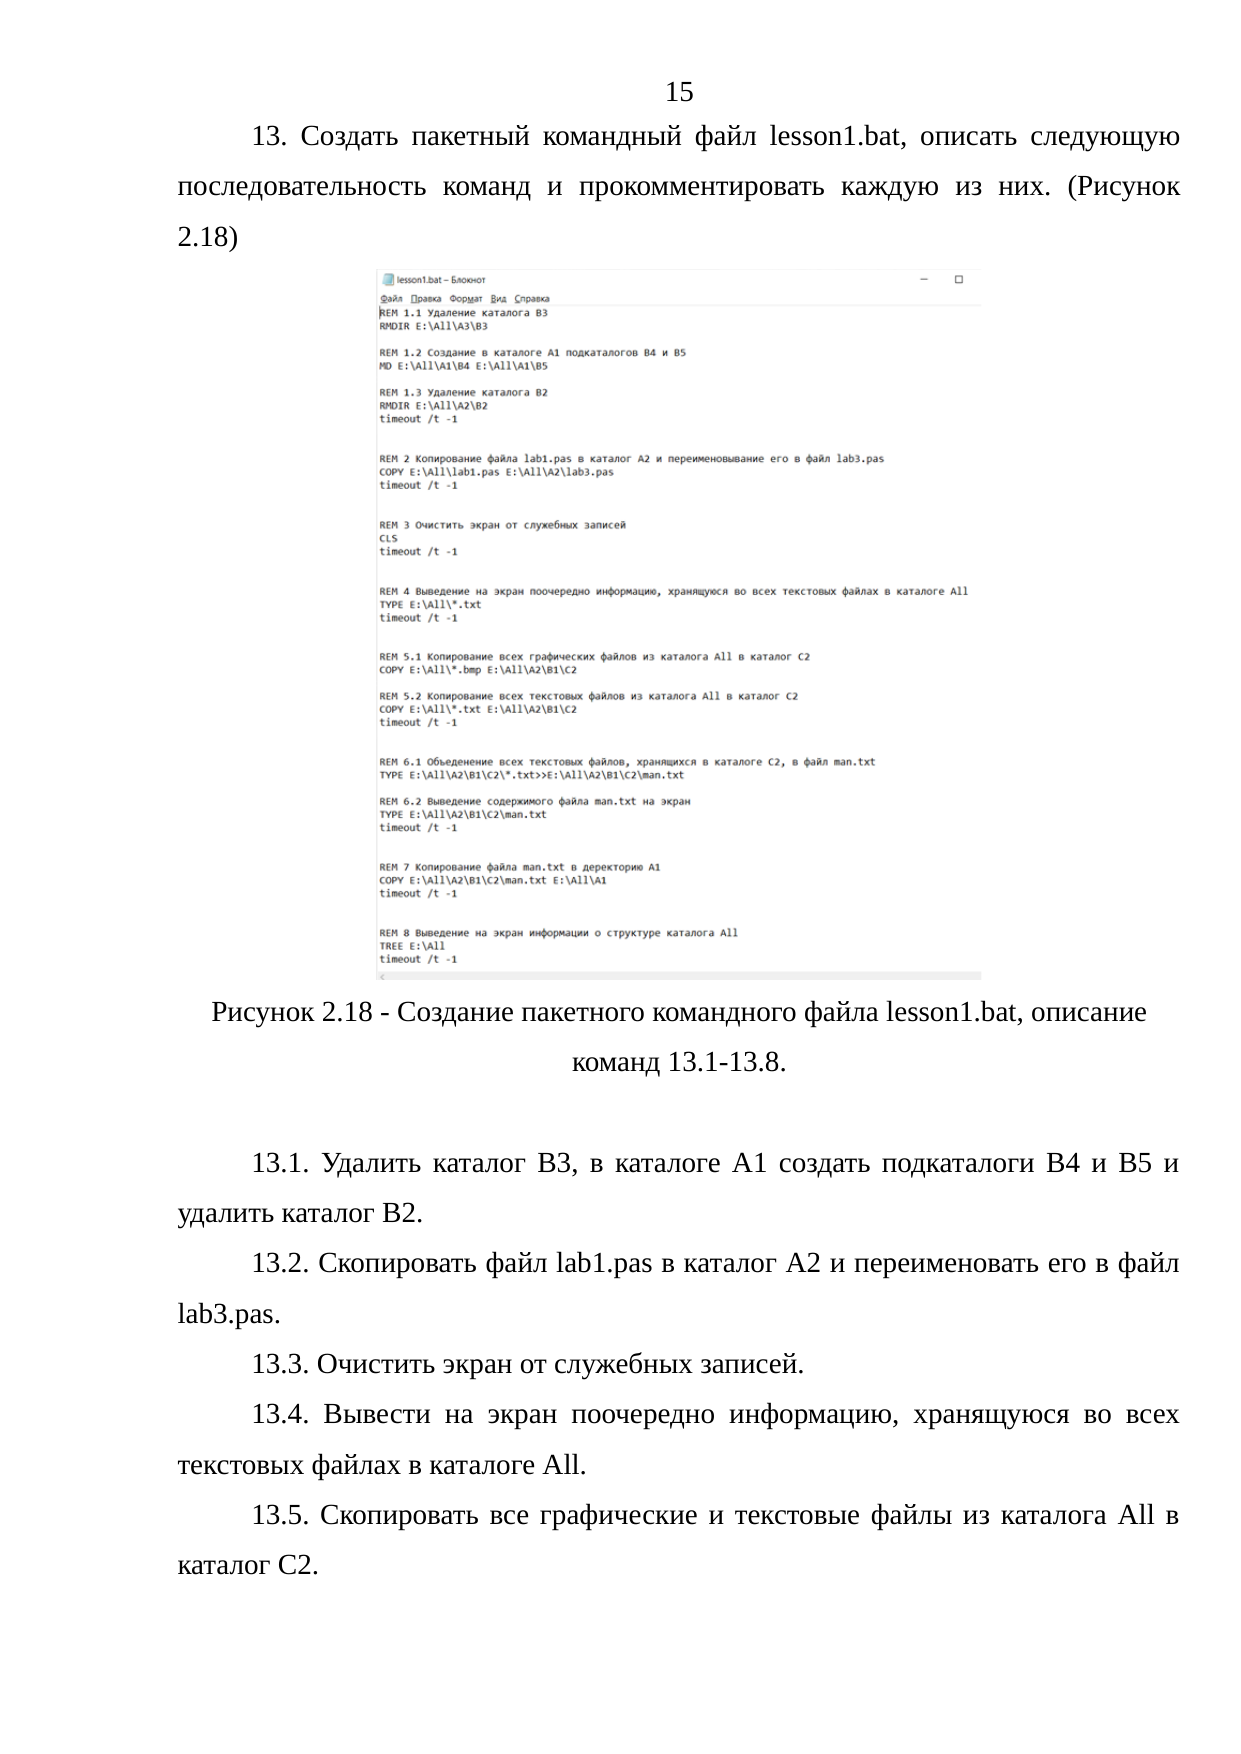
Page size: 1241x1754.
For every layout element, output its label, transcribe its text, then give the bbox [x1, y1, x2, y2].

text 13.2. Скопировать файл lab1.pas в каталог А2 и переименовать его в файл lab3.pas. [177, 1246, 1181, 1329]
text 13.5. Скопировать все графические и текстовые файлы из каталога All в каталог С2. [177, 1497, 1181, 1581]
text 13.3. Очистить экран от служебных записей. [177, 1346, 1181, 1380]
text 13. Создать пакетный командный файл lesson1.bat, описать следующую последовательность команд и прокомментировать каждую из них. (Рисунок 2.18) [177, 118, 1181, 252]
text Рисунок 2.18 - Создание пакетного командного файла lesson1.bat, описание команд 13.1-13.8. [177, 994, 1181, 1078]
text 13.1. Удалить каталог В3, в каталоге А1 создать подкаталоги В4 и В5 и удалить каталог В2. [177, 1145, 1181, 1229]
text 13.4. Вывести на экран поочередно информацию, хранящуюся во всех текстовых файлах в каталоге All. [177, 1396, 1181, 1480]
